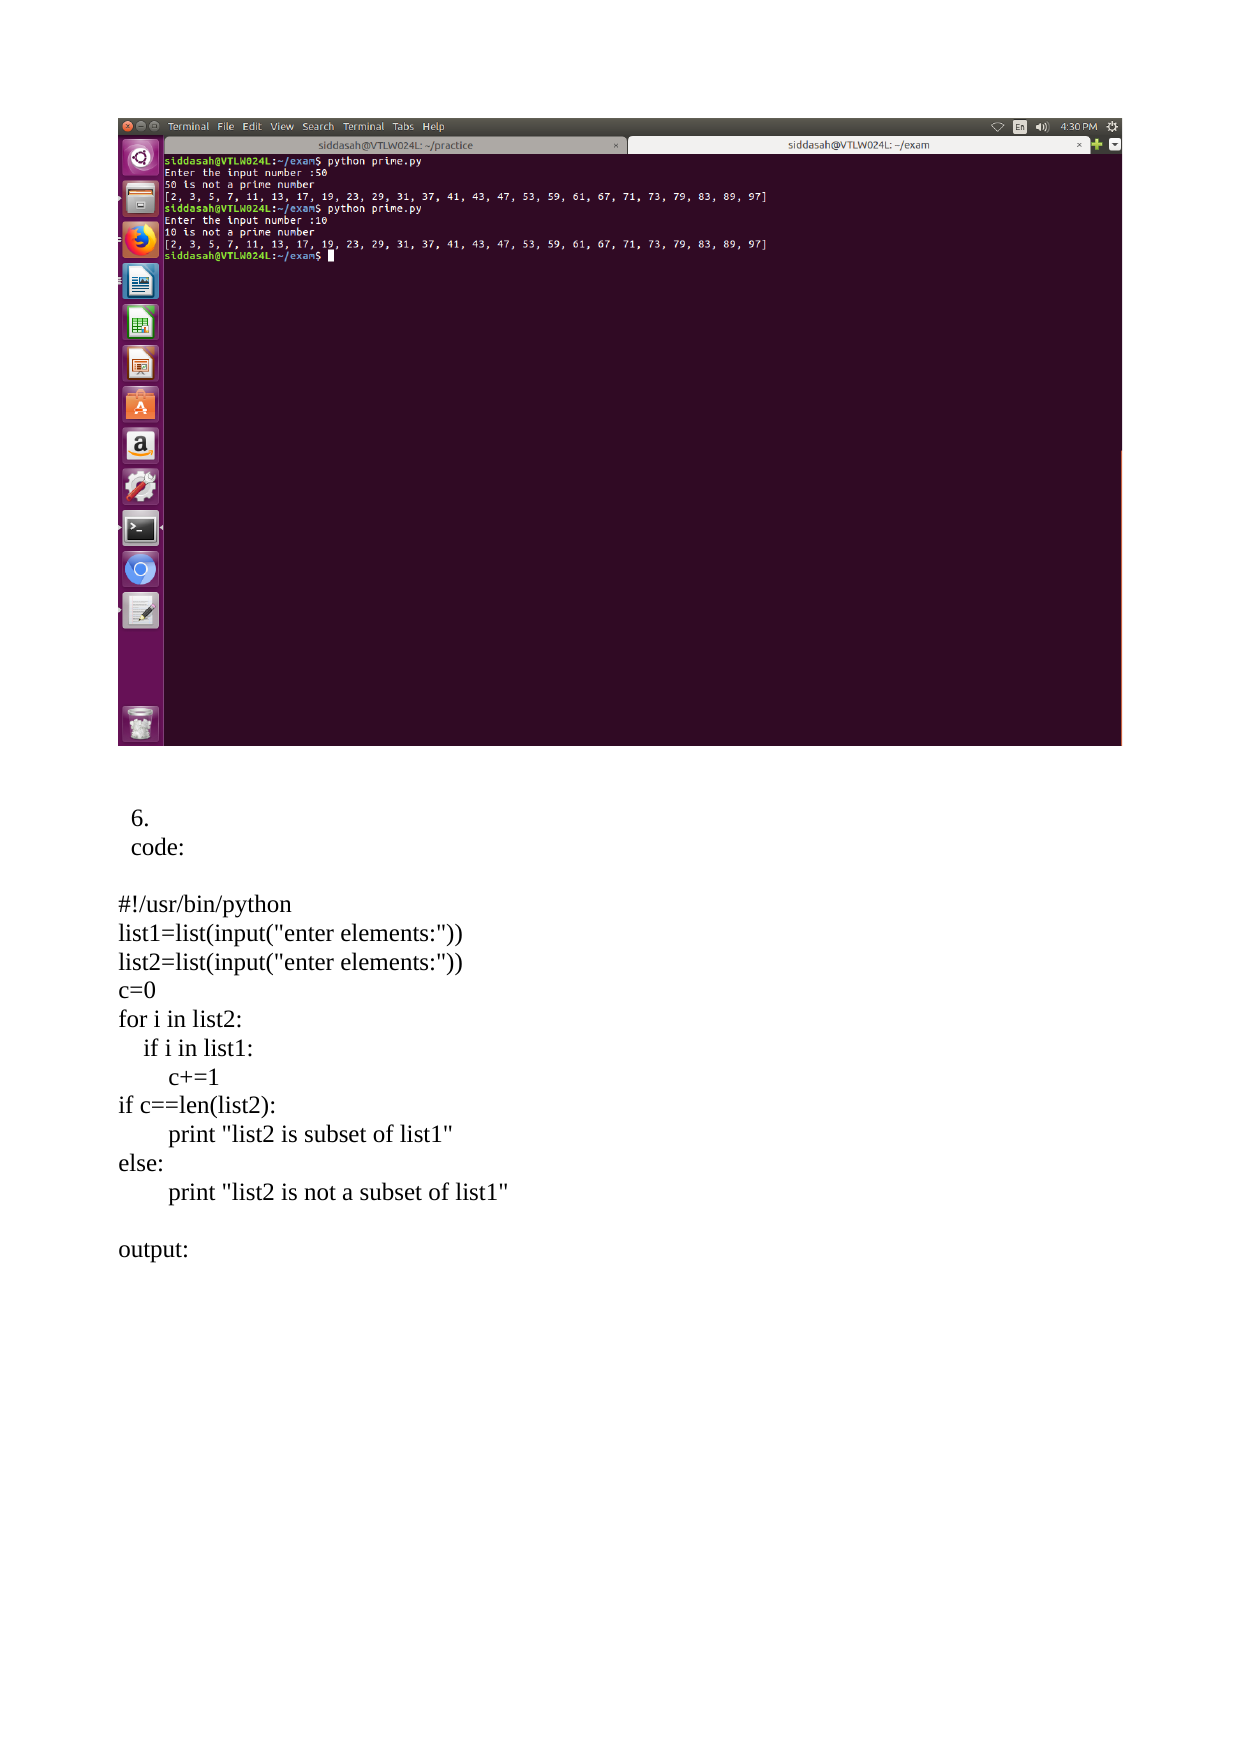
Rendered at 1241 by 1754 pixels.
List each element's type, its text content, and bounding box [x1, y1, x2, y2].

text list2=list(input("enter elements:")) [118, 947, 1122, 976]
text if i in list1: [118, 1033, 1122, 1062]
text c=0 [118, 976, 1122, 1004]
text print "list2 is not a subset of list1" [118, 1177, 1122, 1206]
text if c==len(list2): [118, 1091, 1122, 1119]
picture [118, 118, 1123, 746]
text print "list2 is subset of list1" [118, 1119, 1122, 1148]
text list1=list(input("enter elements:")) [118, 918, 1122, 947]
text code: [118, 832, 1122, 861]
text 6. [118, 803, 1122, 832]
text else: [118, 1148, 1122, 1177]
text output: [118, 1234, 1122, 1263]
text c+=1 [118, 1062, 1122, 1091]
text #!/usr/bin/python [118, 889, 1122, 918]
text for i in list2: [118, 1004, 1122, 1033]
